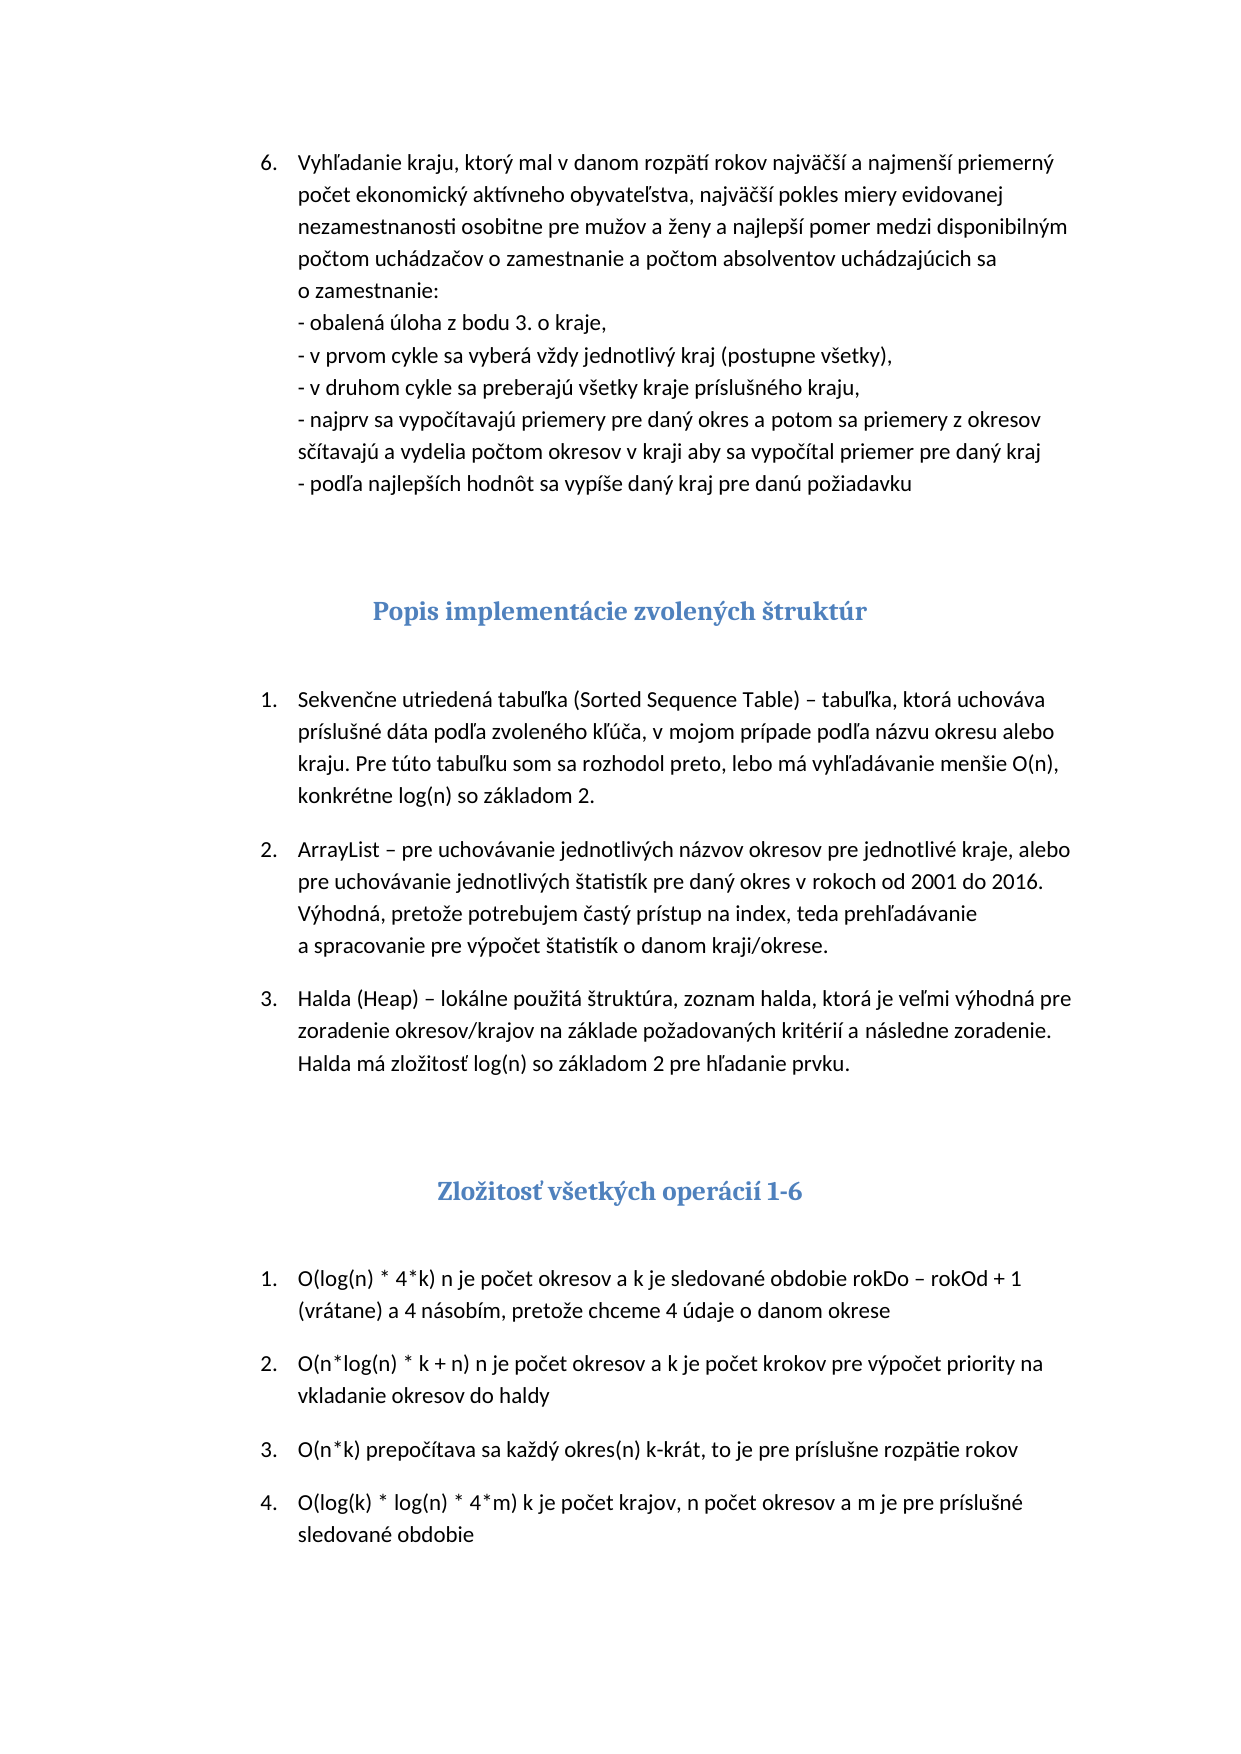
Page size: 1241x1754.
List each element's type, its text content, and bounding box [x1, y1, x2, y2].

subtitle Zložitosť všetkých operácií 1-6 [148, 1176, 1093, 1207]
list Halda (Heap) – lokálne použitá štruktúra, zoznam halda, ktorá je veľmi výhodná pre zoradenie okresov/krajov na základe požadovaných kritérií a následne zoradenie. Halda má zložitosť log(n) so základom 2 pre hľadanie prvku. [260, 984, 1093, 1077]
list O(log(k) * log(n) * 4*m) k je počet krajov, n počet okresov a m je pre príslušné sledované obdobie [260, 1488, 1093, 1548]
list O(n*log(n) * k + n) n je počet okresov a k je počet krokov pre výpočet priority na vkladanie okresov do haldy [260, 1349, 1093, 1410]
list O(n*k) prepočítava sa každý okres(n) k-krát, to je pre príslušne rozpätie rokov [260, 1435, 1093, 1463]
list Sekvenčne utriedená tabuľka (Sorted Sequence Table) – tabuľka, ktorá uchováva príslušné dáta podľa zvoleného kľúča, v mojom prípade podľa názvu okresu alebo kraju. Pre túto tabuľku som sa rozhodol preto, lebo má vyhľadávanie menšie O(n), konkrétne log(n) so základom 2. [260, 685, 1093, 810]
subtitle Popis implementácie zvolených štruktúr [148, 596, 1093, 627]
list Vyhľadanie kraju, ktorý mal v danom rozpätí rokov najväčší a najmenší priemerný počet ekonomický aktívneho obyvateľstva, najväčší pokles miery evidovanej nezamestnanosti osobitne pre mužov a ženy a najlepší pomer medzi disponibilným počtom uchádzačov o zamestnanie a počtom absolventov uchádzajúcich sa o zamestnanie: - obalená úloha z bodu 3. o kraje, - v prvom cykle sa vyberá vždy jednotlivý kraj (postupne všetky), - v druhom cykle sa preberajú všetky kraje príslušného kraju, - najprv sa vypočítavajú priemery pre daný okres a potom sa priemery z okresov sčítavajú a vydelia počtom okresov v kraji aby sa vypočítal priemer pre daný kraj - podľa najlepších hodnôt sa vypíše daný kraj pre danú požiadavku [260, 148, 1093, 497]
list ArrayList – pre uchovávanie jednotlivých názvov okresov pre jednotlivé kraje, alebo pre uchovávanie jednotlivých štatistík pre daný okres v rokoch od 2001 do 2016. Výhodná, pretože potrebujem častý prístup na index, teda prehľadávanie a spracovanie pre výpočet štatistík o danom kraji/okrese. [260, 835, 1093, 959]
list O(log(n) * 4*k) n je počet okresov a k je sledované obdobie rokDo – rokOd + 1 (vrátane) a 4 násobím, pretože chceme 4 údaje o danom okrese [260, 1264, 1093, 1324]
